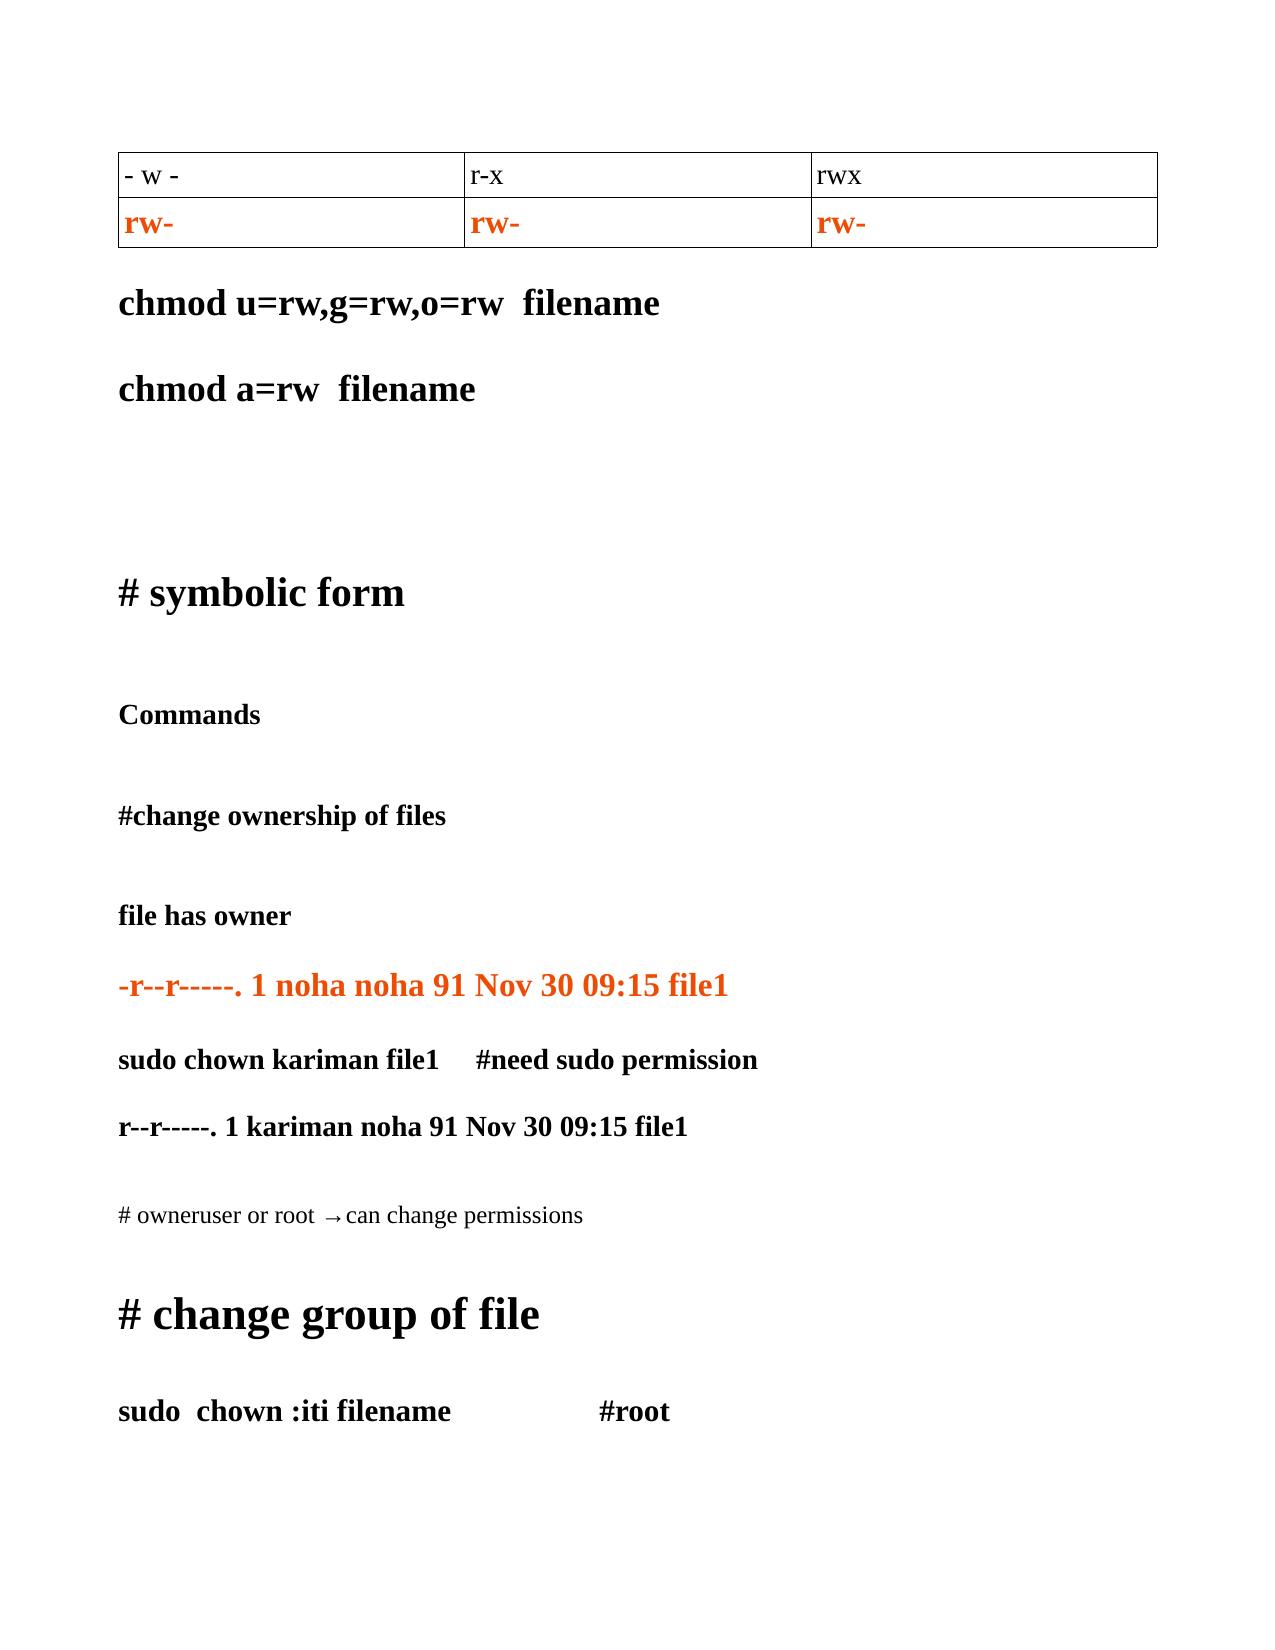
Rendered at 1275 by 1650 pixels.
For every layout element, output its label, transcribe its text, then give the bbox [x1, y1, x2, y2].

text Commands [118, 697, 1157, 731]
text # symbolic form [118, 568, 1157, 616]
table_cell rw- [465, 198, 811, 247]
table_cell rw- [119, 198, 464, 247]
table_header rwx [812, 153, 1157, 197]
text #change ownership of files [118, 798, 1157, 831]
text -r--r-----. 1 noha noha 91 Nov 30 09:15 file1 [118, 966, 1157, 1004]
text r--r-----. 1 kariman noha 91 Nov 30 09:15 file1 [118, 1109, 1157, 1143]
text file has owner [118, 898, 1157, 932]
table_header - w - [119, 153, 464, 197]
text sudo chown :iti filename #root [118, 1392, 1157, 1428]
text chmod u=rw,g=rw,o=rw filename [118, 280, 1157, 323]
text # owneruser or root →can change permissions [118, 1200, 1157, 1229]
table_cell rw- [812, 198, 1157, 247]
text chmod a=rw filename [118, 367, 1157, 410]
table_header r-x [465, 153, 811, 197]
text # change group of file [118, 1287, 1157, 1339]
text sudo chown kariman file1 #need sudo permission [118, 1042, 1157, 1076]
